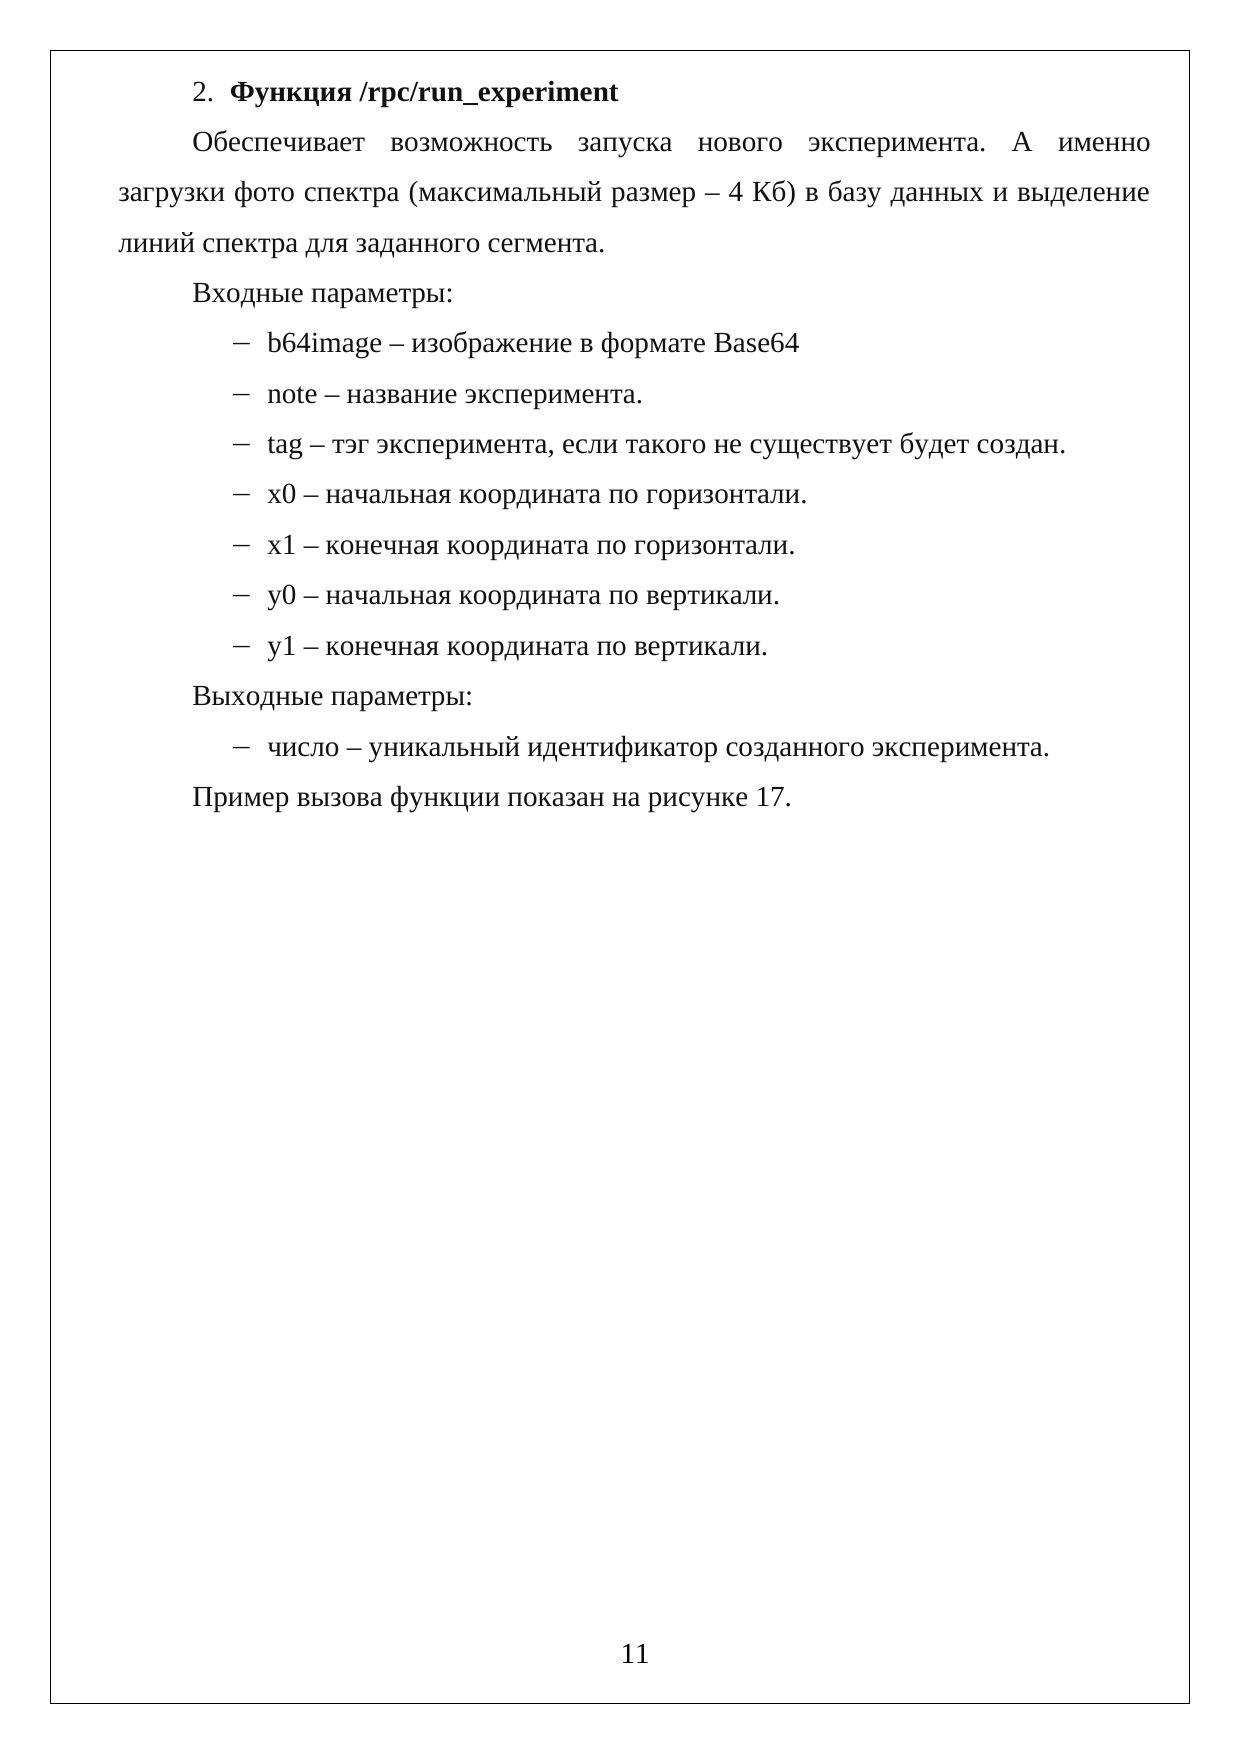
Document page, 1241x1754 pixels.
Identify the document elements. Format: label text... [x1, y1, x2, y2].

list x1 – конечная координата по горизонтали. [229, 527, 1152, 561]
text Выходные параметры: [118, 678, 1152, 712]
list b64image – изображение в формате Base64 [229, 325, 1152, 359]
list Функция /rpc/run_experiment [192, 74, 1152, 107]
list y1 – конечная координата по вертикали. [229, 628, 1152, 662]
list x0 – начальная координата по горизонтали. [229, 477, 1152, 510]
text Входные параметры: [118, 275, 1152, 309]
list tag – тэг эксперимента, если такого не существует будет создан. [229, 426, 1152, 460]
list число – уникальный идентификатор созданного эксперимента. [229, 729, 1152, 762]
list note – название эксперимента. [229, 376, 1152, 409]
list y0 – начальная координата по вертикали. [229, 577, 1152, 611]
text Обеспечивает возможность запуска нового эксперимента. А именно загрузки фото спектра (максимальный размер – 4 Кб) в базу данных и выделение линий спектра для заданного сегмента. [118, 124, 1152, 258]
text Пример вызова функции показан на рисунке 17. [118, 779, 1152, 813]
